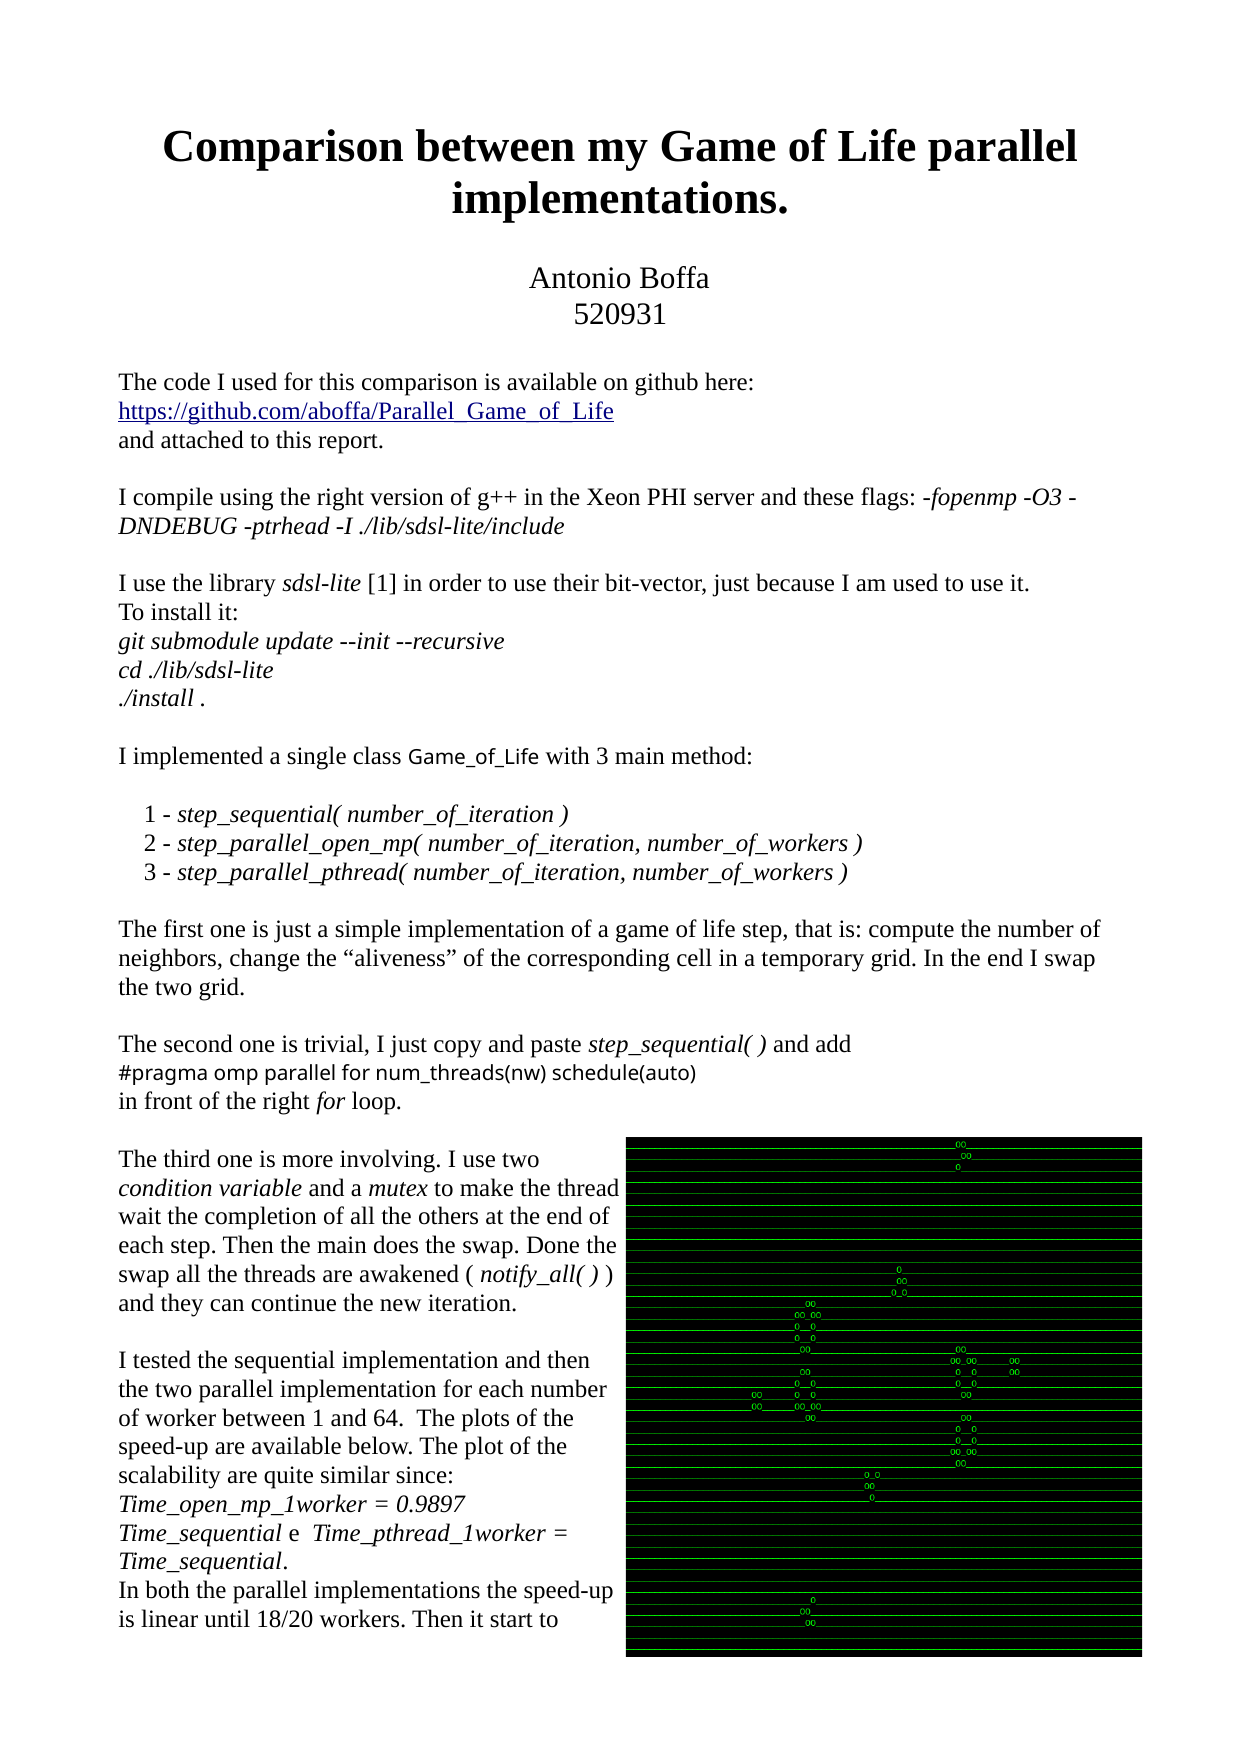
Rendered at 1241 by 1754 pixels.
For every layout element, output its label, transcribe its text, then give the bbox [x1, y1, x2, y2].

text Antonio Boffa [118, 259, 1122, 295]
text cd ./lib/sdsl-lite [118, 655, 1122, 683]
text in front of the right for loop. [118, 1086, 1122, 1115]
text 3 - step_parallel_pthread( number_of_iteration, number_of_workers ) [118, 857, 1122, 886]
text The code I used for this comparison is available on github here: [118, 367, 1122, 396]
text 1 - step_sequential( number_of_iteration ) [118, 799, 1122, 828]
text https://github.com/aboffa/Parallel_Game_of_Life [118, 396, 1122, 425]
text I compile using the right version of g++ in the Xeon PHI server and these flags: -fopenmp -O3 -DNDEBUG -ptrhead -I ./lib/sdsl-lite/include [118, 482, 1122, 540]
text ./install . [118, 683, 1122, 712]
text 520931 [118, 295, 1122, 331]
text 2 - step_parallel_open_mp( number_of_iteration, number_of_workers ) [118, 828, 1122, 857]
text I implemented a single class Game_of_Life with 3 main method: [118, 741, 1122, 771]
text and attached to this report. [118, 425, 1122, 453]
text The third one is more involving. I use two condition variable and a mutex to make the thread wait the completion of all the others at the end of each step. Then the main does the swap. Done the swap all the threads are awakened ( notify_all( ) ) and they can continue the new iteration. [118, 1144, 625, 1316]
text #pragma omp parallel for num_threads(nw) schedule(auto) [118, 1058, 1122, 1086]
text The first one is just a simple implementation of a game of life step, that is: compute the number of neighbors, change the “aliveness” of the corresponding cell in a temporary grid. In the end I swap the two grid. [118, 914, 1122, 1001]
text git submodule update --init --recursive [118, 626, 1122, 655]
text The second one is trivial, I just copy and paste step_sequential( ) and add [118, 1029, 1122, 1058]
text In both the parallel implementations the speed-up is linear until 18/20 workers. Then it start to [118, 1575, 625, 1633]
text To install it: [118, 597, 1122, 626]
text Comparison between my Game of Life parallel implementations. [118, 118, 1122, 223]
picture [625, 1137, 1143, 1657]
text I use the library sdsl-lite [1] in order to use their bit-vector, just because I am used to use it. [118, 568, 1122, 597]
text I tested the sequential implementation and then the two parallel implementation for each number of worker between 1 and 64. The plots of the speed-up are available below. The plot of the scalability are quite similar since: Time_open_mp_1worker = 0.9897 Time_sequential e Time_pthread_1worker = Time_sequential. [118, 1345, 625, 1575]
